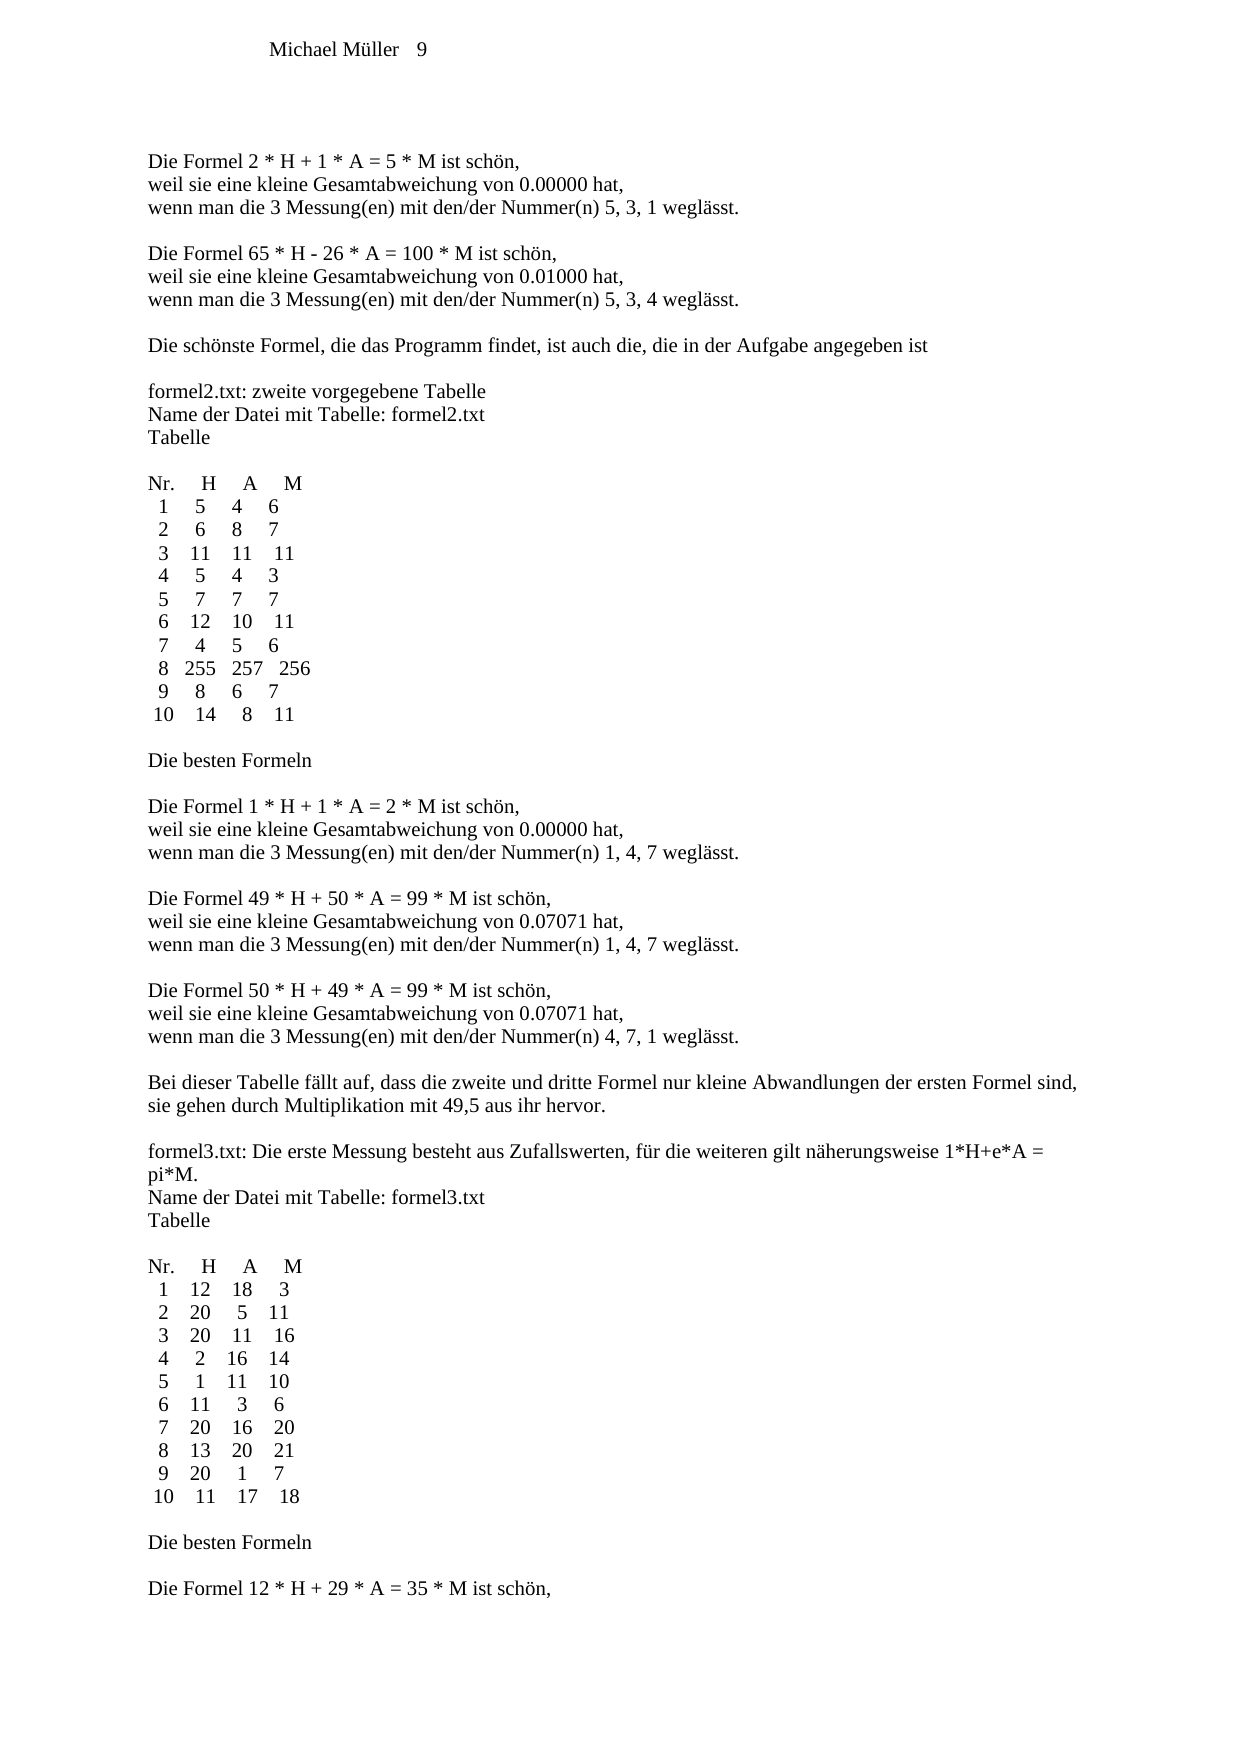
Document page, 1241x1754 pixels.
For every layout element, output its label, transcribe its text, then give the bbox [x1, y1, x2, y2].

text 2 20 5 11 [148, 1301, 1092, 1324]
text Die Formel 2 * H + 1 * A = 5 * M ist schön, [148, 150, 1092, 173]
text Die schönste Formel, die das Programm findet, ist auch die, die in der Aufgabe angegeben ist [148, 334, 1092, 357]
text 5 7 7 7 [148, 587, 1092, 610]
text Tabelle [148, 426, 1092, 449]
text 4 5 4 3 [148, 564, 1092, 587]
text 5 1 11 10 [148, 1370, 1092, 1393]
text Die Formel 65 * H - 26 * A = 100 * M ist schön, [148, 242, 1092, 265]
text Die besten Formeln [148, 1531, 1092, 1554]
text 6 12 10 11 [148, 610, 1092, 633]
text weil sie eine kleine Gesamtabweichung von 0.00000 hat, [148, 818, 1092, 841]
text Name der Datei mit Tabelle: formel3.txt [148, 1186, 1092, 1209]
text Name der Datei mit Tabelle: formel2.txt [148, 403, 1092, 426]
text wenn man die 3 Messung(en) mit den/der Nummer(n) 1, 4, 7 weglässt. [148, 841, 1092, 864]
text weil sie eine kleine Gesamtabweichung von 0.07071 hat, [148, 1002, 1092, 1025]
text wenn man die 3 Messung(en) mit den/der Nummer(n) 1, 4, 7 weglässt. [148, 933, 1092, 956]
text 7 20 16 20 [148, 1416, 1092, 1439]
text 7 4 5 6 [148, 633, 1092, 656]
text weil sie eine kleine Gesamtabweichung von 0.00000 hat, [148, 173, 1092, 196]
text Nr. H A M [148, 472, 1092, 495]
text Tabelle [148, 1209, 1092, 1232]
text formel3.txt: Die erste Messung besteht aus Zufallswerten, für die weiteren gilt näherungsweise 1*H+e*A = pi*M. [148, 1140, 1092, 1186]
text Die Formel 50 * H + 49 * A = 99 * M ist schön, [148, 979, 1092, 1002]
text Die besten Formeln [148, 748, 1092, 772]
text 1 5 4 6 [148, 495, 1092, 518]
text Nr. H A M [148, 1255, 1092, 1278]
text 10 11 17 18 [148, 1485, 1092, 1508]
text 3 11 11 11 [148, 541, 1092, 564]
text 8 255 257 256 [148, 656, 1092, 679]
text wenn man die 3 Messung(en) mit den/der Nummer(n) 5, 3, 4 weglässt. [148, 288, 1092, 311]
text Die Formel 49 * H + 50 * A = 99 * M ist schön, [148, 887, 1092, 910]
text formel2.txt: zweite vorgegebene Tabelle [148, 380, 1092, 403]
text wenn man die 3 Messung(en) mit den/der Nummer(n) 4, 7, 1 weglässt. [148, 1025, 1092, 1048]
text weil sie eine kleine Gesamtabweichung von 0.01000 hat, [148, 265, 1092, 288]
text Bei dieser Tabelle fällt auf, dass die zweite und dritte Formel nur kleine Abwandlungen der ersten Formel sind, sie gehen durch Multiplikation mit 49,5 aus ihr hervor. [148, 1071, 1092, 1117]
text 10 14 8 11 [148, 702, 1092, 726]
text 3 20 11 16 [148, 1324, 1092, 1347]
text 9 20 1 7 [148, 1462, 1092, 1485]
text 9 8 6 7 [148, 679, 1092, 702]
text 1 12 18 3 [148, 1278, 1092, 1301]
text weil sie eine kleine Gesamtabweichung von 0.07071 hat, [148, 910, 1092, 933]
text 6 11 3 6 [148, 1393, 1092, 1416]
text Die Formel 12 * H + 29 * A = 35 * M ist schön, [148, 1577, 1092, 1600]
text 4 2 16 14 [148, 1347, 1092, 1370]
text 2 6 8 7 [148, 518, 1092, 541]
text 8 13 20 21 [148, 1439, 1092, 1462]
text Die Formel 1 * H + 1 * A = 2 * M ist schön, [148, 794, 1092, 818]
text wenn man die 3 Messung(en) mit den/der Nummer(n) 5, 3, 1 weglässt. [148, 196, 1092, 219]
